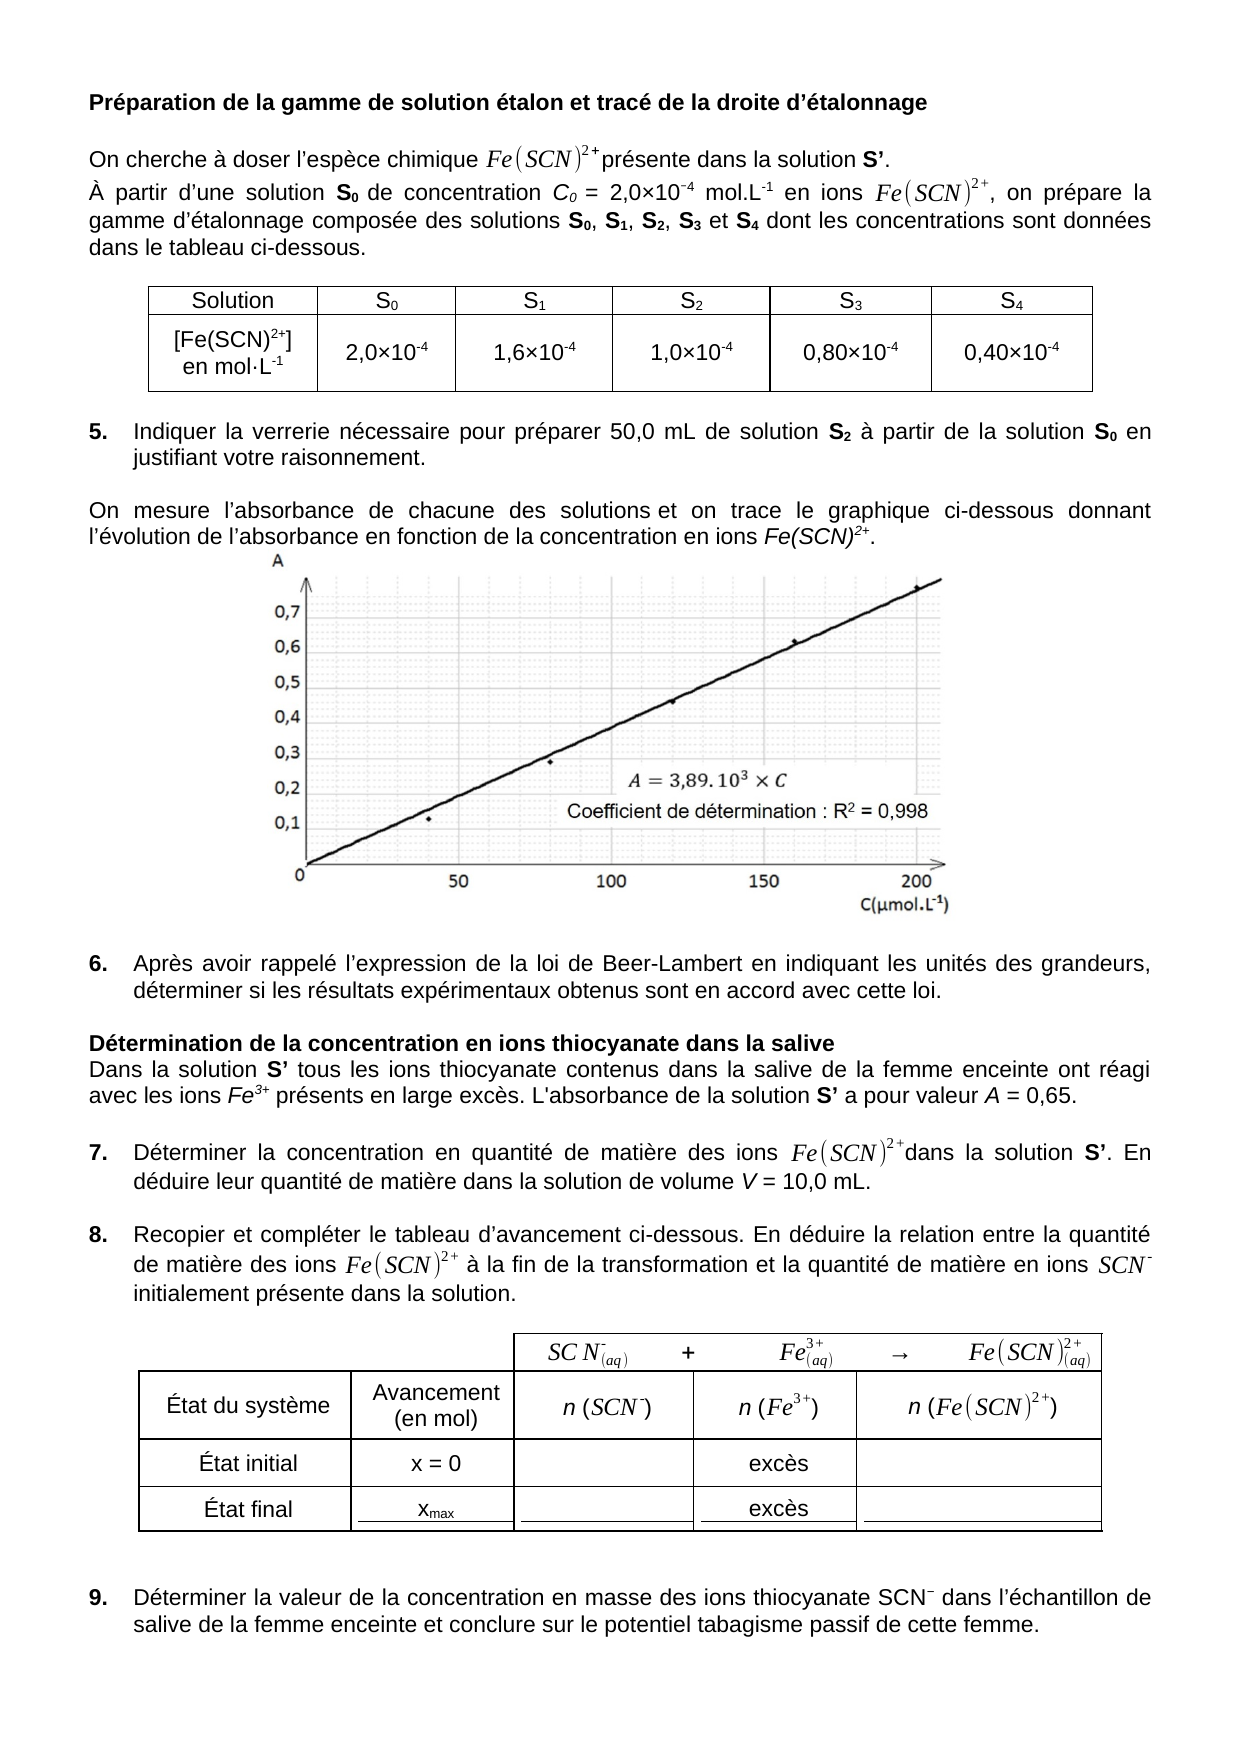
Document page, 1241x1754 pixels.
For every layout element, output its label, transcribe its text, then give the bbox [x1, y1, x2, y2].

table_cell xmax [352, 1487, 513, 1530]
table_cell [857, 1440, 1101, 1486]
table_cell État initial [140, 1440, 350, 1486]
list Déterminer la concentration en quantité de matière des ions dans la solution S’. En déduire leur quantité de matière dans la solution de volume V = 10,0 mL. [89, 1135, 1152, 1194]
table_cell 2,0×10-4 [318, 315, 455, 391]
picture [267, 549, 974, 924]
table_cell 0,80×10-4 [771, 315, 931, 391]
list Recopier et compléter le tableau d’avancement ci-dessous. En déduire la relation entre la quantité de matière des ions à la fin de la transformation et la quantité de matière en ions initialement présente dans la solution. [89, 1221, 1152, 1306]
text On cherche à doser l’espèce chimique présente dans la solution S’. [89, 141, 1152, 174]
table_cell n () [694, 1372, 856, 1438]
table_cell État du système [140, 1372, 350, 1438]
text Dans la solution S’ tous les ions thiocyanate contenus dans la salive de la femme enceinte ont réagi avec les ions Fe3+ présents en large excès. L'absorbance de la solution S’ a pour valeur A = 0,65. [89, 1056, 1152, 1108]
table_cell [515, 1440, 693, 1486]
table_cell 0,40×10-4 [932, 315, 1092, 391]
table_cell État final [140, 1487, 350, 1530]
table_cell n () [857, 1372, 1101, 1438]
table_header Solution [149, 287, 317, 314]
table_cell x = 0 [352, 1440, 513, 1486]
table_header S4 [932, 287, 1092, 314]
list Indiquer la verrerie nécessaire pour préparer 50,0 mL de solution S2 à partir de la solution S0 en justifiant votre raisonnement. [89, 418, 1152, 471]
text On mesure l’absorbance de chacune des solutions et on trace le graphique ci-dessous donnant l’évolution de l’absorbance en fonction de la concentration en ions Fe(SCN)2+. [89, 497, 1152, 550]
table_header S2 [613, 287, 769, 314]
table_cell [515, 1487, 693, 1530]
table_header S0 [318, 287, 455, 314]
table_header [515, 1334, 1101, 1370]
table_cell 1,6×10-4 [456, 315, 612, 391]
table_header [139, 1333, 513, 1370]
table_header S1 [456, 287, 612, 314]
table_cell excès [694, 1487, 856, 1530]
table_cell 1,0×10-4 [613, 315, 769, 391]
text Détermination de la concentration en ions thiocyanate dans la salive [89, 1029, 1152, 1056]
text À partir d’une solution S0 de concentration C0 = 2,0×10−4 mol.L-1 en ions , on prépare la gamme d’étalonnage composée des solutions S0, S1, S2, S3 et S4 dont les concentrations sont données dans le tableau ci-dessous. [89, 174, 1152, 260]
table_cell n () [515, 1372, 693, 1438]
list Après avoir rappelé l’expression de la loi de Beer-Lambert en indiquant les unités des grandeurs, déterminer si les résultats expérimentaux obtenus sont en accord avec cette loi. [89, 950, 1152, 1003]
text Préparation de la gamme de solution étalon et tracé de la droite d’étalonnage [89, 89, 1152, 115]
list Déterminer la valeur de la concentration en masse des ions thiocyanate SCN− dans l’échantillon de salive de la femme enceinte et conclure sur le potentiel tabagisme passif de cette femme. [89, 1584, 1152, 1637]
table_cell excès [694, 1440, 856, 1486]
table_cell [Fe(SCN)2+] en mol·L-1 [149, 315, 317, 391]
table_header S3 [771, 287, 931, 314]
table_cell Avancement (en mol) [352, 1372, 513, 1438]
table_cell [857, 1487, 1101, 1530]
